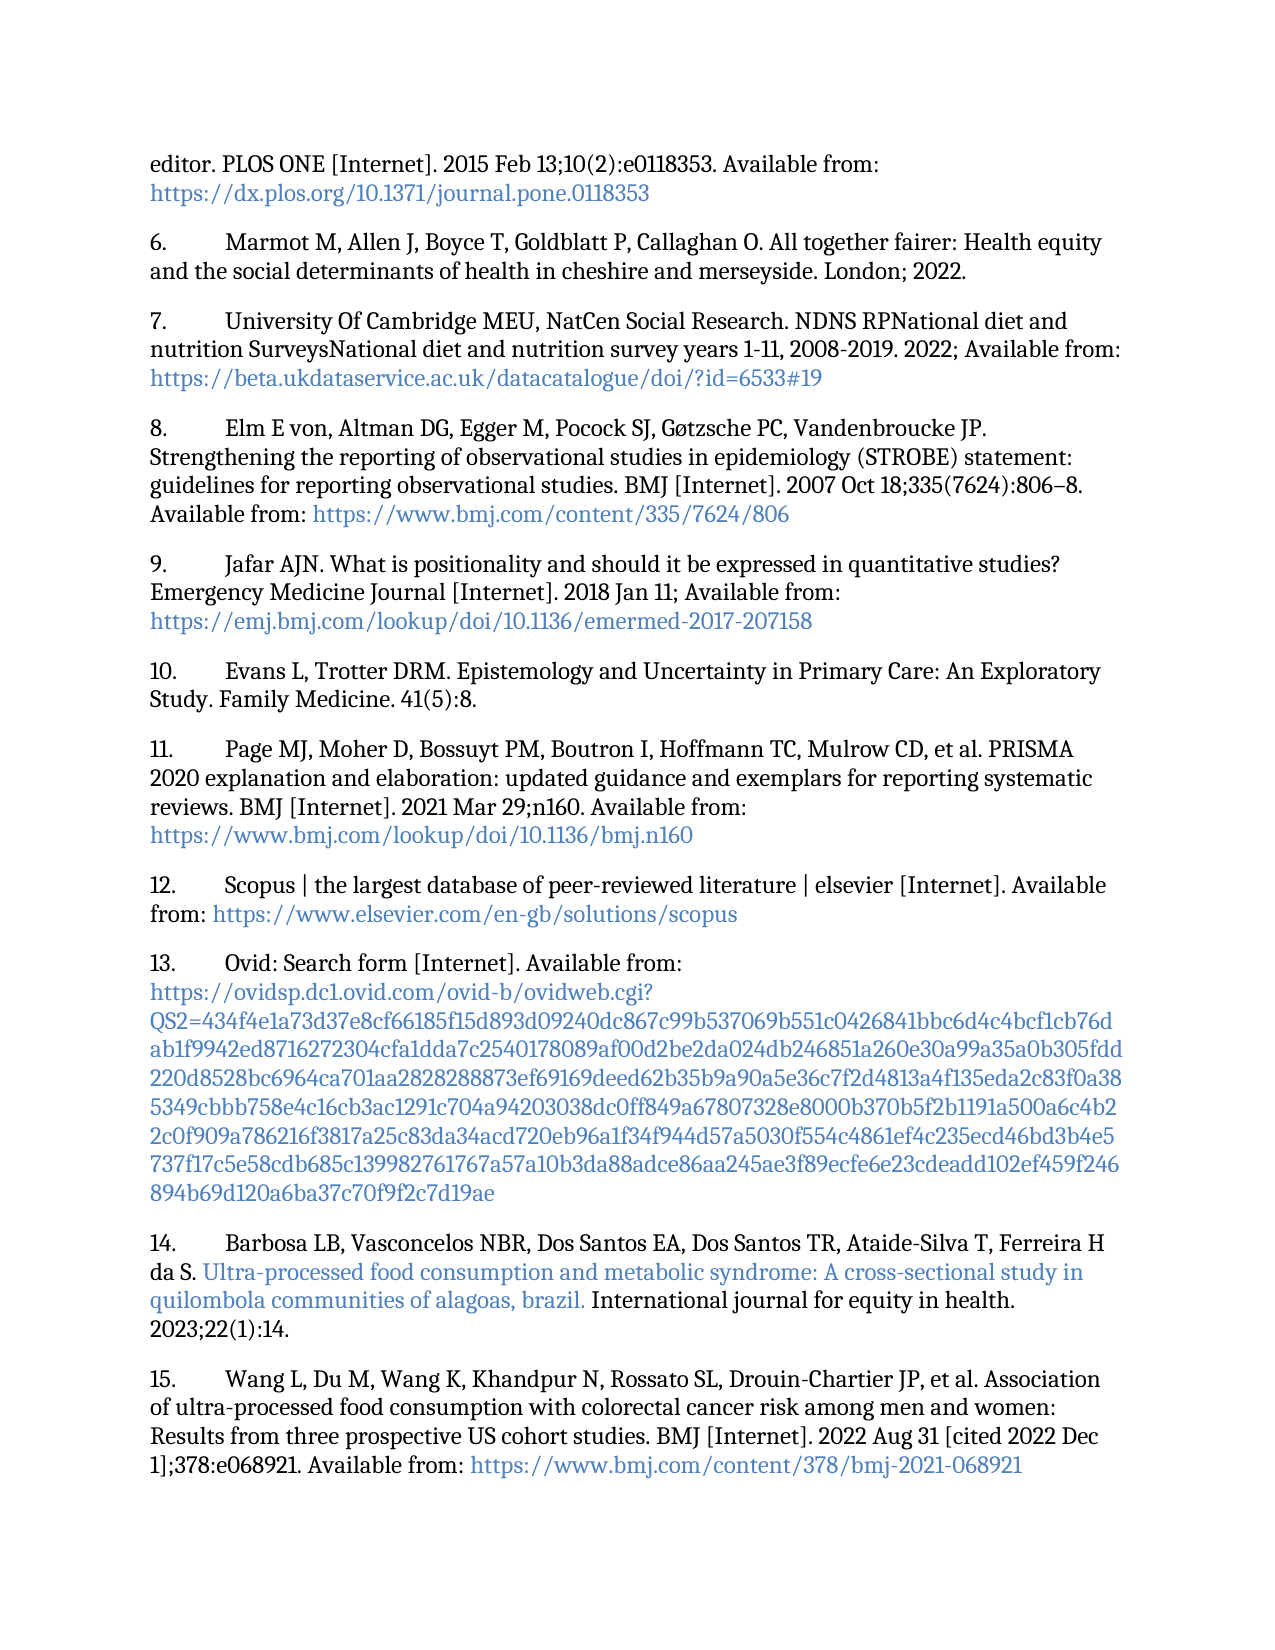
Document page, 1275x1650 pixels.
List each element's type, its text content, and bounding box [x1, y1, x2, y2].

text 10. Evans L, Trotter DRM. Epistemology and Uncertainty in Primary Care: An Exploratory Study. Family Medicine. 41(5):8. [150, 657, 1125, 714]
text 6. Marmot M, Allen J, Boyce T, Goldblatt P, Callaghan O. All together fairer: Health equity and the social determinants of health in cheshire and merseyside. London; 2022. [150, 228, 1125, 286]
text 11. Page MJ, Moher D, Bossuyt PM, Boutron I, Hoffmann TC, Mulrow CD, et al. PRISMA 2020 explanation and elaboration: updated guidance and exemplars for reporting systematic reviews. BMJ [Internet]. 2021 Mar 29;n160. Available from: https://www.bmj.com/lookup/doi/10.1136/bmj.n160 [150, 735, 1125, 850]
text 14. Barbosa LB, Vasconcelos NBR, Dos Santos EA, Dos Santos TR, Ataide-Silva T, Ferreira H da S. Ultra-processed food consumption and metabolic syndrome: A cross-sectional study in quilombola communities of alagoas, brazil. International journal for equity in health. 2023;22(1):14. [150, 1229, 1125, 1344]
text 15. Wang L, Du M, Wang K, Khandpur N, Rossato SL, Drouin-Chartier JP, et al. Association of ultra-processed food consumption with colorectal cancer risk among men and women: Results from three prospective US cohort studies. BMJ [Internet]. 2022 Aug 31 [cited 2022 Dec 1];378:e068921. Available from: https://www.bmj.com/content/378/bmj-2021-068921 [150, 1364, 1125, 1479]
text 9. Jafar AJN. What is positionality and should it be expressed in quantitative studies? Emergency Medicine Journal [Internet]. 2018 Jan 11; Available from: https://emj.bmj.com/lookup/doi/10.1136/emermed-2017-207158 [150, 549, 1125, 636]
text 12. Scopus | the largest database of peer-reviewed literature | elsevier [Internet]. Available from: https://www.elsevier.com/en-gb/solutions/scopus [150, 871, 1125, 928]
text 13. Ovid: Search form [Internet]. Available from: https://ovidsp.dc1.ovid.com/ovid-b/ovidweb.cgi?QS2=434f4e1a73d37e8cf66185f15d893d09240dc867c99b537069b551c0426841bbc6d4c4bcf1cb76dab1f9942ed8716272304cfa1dda7c2540178089af00d2be2da024db246851a260e30a99a35a0b305fdd220d8528bc6964ca701aa2828288873ef69169deed62b35b9a90a5e36c7f2d4813a4f135eda2c83f0a385349cbbb758e4c16cb3ac1291c704a94203038dc0ff849a67807328e8000b370b5f2b1191a500a6c4b22c0f909a786216f3817a25c83da34acd720eb96a1f34f944d57a5030f554c4861ef4c235ecd46bd3b4e5737f17c5e58cdb685c139982761767a57a10b3da88adce86aa245ae3f89ecfe6e23cdeadd102ef459f246894b69d120a6ba37c70f9f2c7d19ae [150, 949, 1125, 1208]
text editor. PLOS ONE [Internet]. 2015 Feb 13;10(2):e0118353. Available from: https://dx.plos.org/10.1371/journal.pone.0118353 [150, 150, 1125, 207]
text 7. University Of Cambridge MEU, NatCen Social Research. NDNS RPNational diet and nutrition SurveysNational diet and nutrition survey years 1-11, 2008-2019. 2022; Available from: https://beta.ukdataservice.ac.uk/datacatalogue/doi/?id=6533#19 [150, 307, 1125, 393]
text 8. Elm E von, Altman DG, Egger M, Pocock SJ, Gøtzsche PC, Vandenbroucke JP. Strengthening the reporting of observational studies in epidemiology (STROBE) statement: guidelines for reporting observational studies. BMJ [Internet]. 2007 Oct 18;335(7624):806–8. Available from: https://www.bmj.com/content/335/7624/806 [150, 414, 1125, 529]
